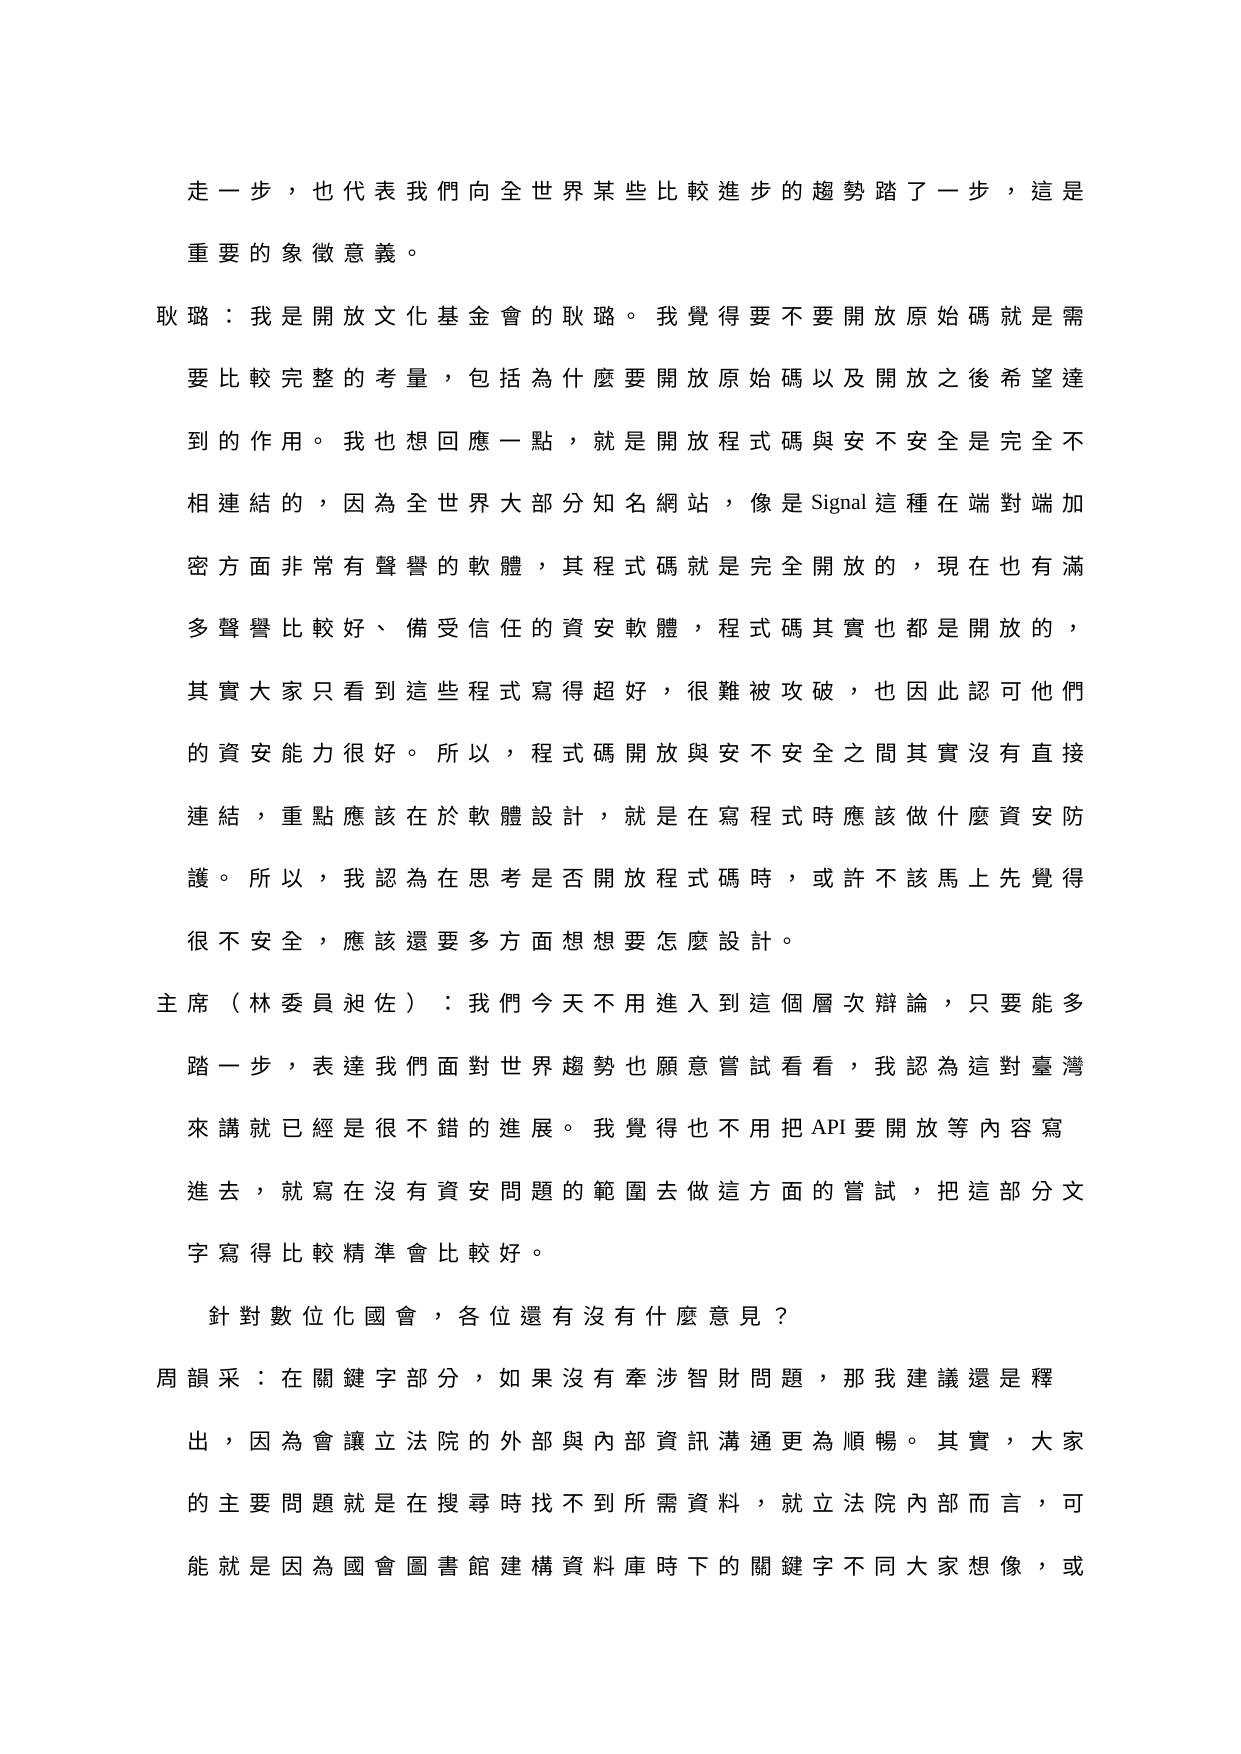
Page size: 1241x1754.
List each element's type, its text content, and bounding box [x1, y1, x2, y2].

text 耿璐：我是開放文化基金會的耿璐。我覺得要不要開放原始碼就是需要比較完整的考量，包括為什麼要開放原始碼以及開放之後希望達到的作用。我也想回應一點，就是開放程式碼與安不安全是完全不相連結的，因為全世界大部分知名網站，像是Signal這種在端對端加密方面非常有聲譽的軟體，其程式碼就是完全開放的，現在也有滿多聲譽比較好、備受信任的資安軟體，程式碼其實也都是開放的，其實大家只看到這些程式寫得超好，很難被攻破，也因此認可他們的資安能力很好。所以，程式碼開放與安不安全之間其實沒有直接連結，重點應該在於軟體設計，就是在寫程式時應該做什麼資安防護。所以，我認為在思考是否開放程式碼時，或許不該馬上先覺得很不安全，應該還要多方面想想要怎麼設計。 [151, 283, 1089, 971]
text 主席（林委員昶佐）：我們今天不用進入到這個層次辯論，只要能多踏一步，表達我們面對世界趨勢也願意嘗試看看，我認為這對臺灣來講就已經是很不錯的進展。我覺得也不用把API要開放等內容寫進去，就寫在沒有資安問題的範圍去做這方面的嘗試，把這部分文字寫得比較精準會比較好。 [151, 971, 1089, 1283]
text 針對數位化國會，各位還有沒有什麼意見？ [173, 1283, 1089, 1346]
text 周韻采：在關鍵字部分，如果沒有牽涉智財問題，那我建議還是釋出，因為會讓立法院的外部與內部資訊溝通更為順暢。其實，大家的主要問題就是在搜尋時找不到所需資料，就立法院內部而言，可能就是因為國會圖書館建構資料庫時下的關鍵字不同大家想像，或 [151, 1346, 1089, 1596]
text 走一步，也代表我們向全世界某些比較進步的趨勢踏了一步，這是重要的象徵意義。 [151, 158, 1089, 283]
